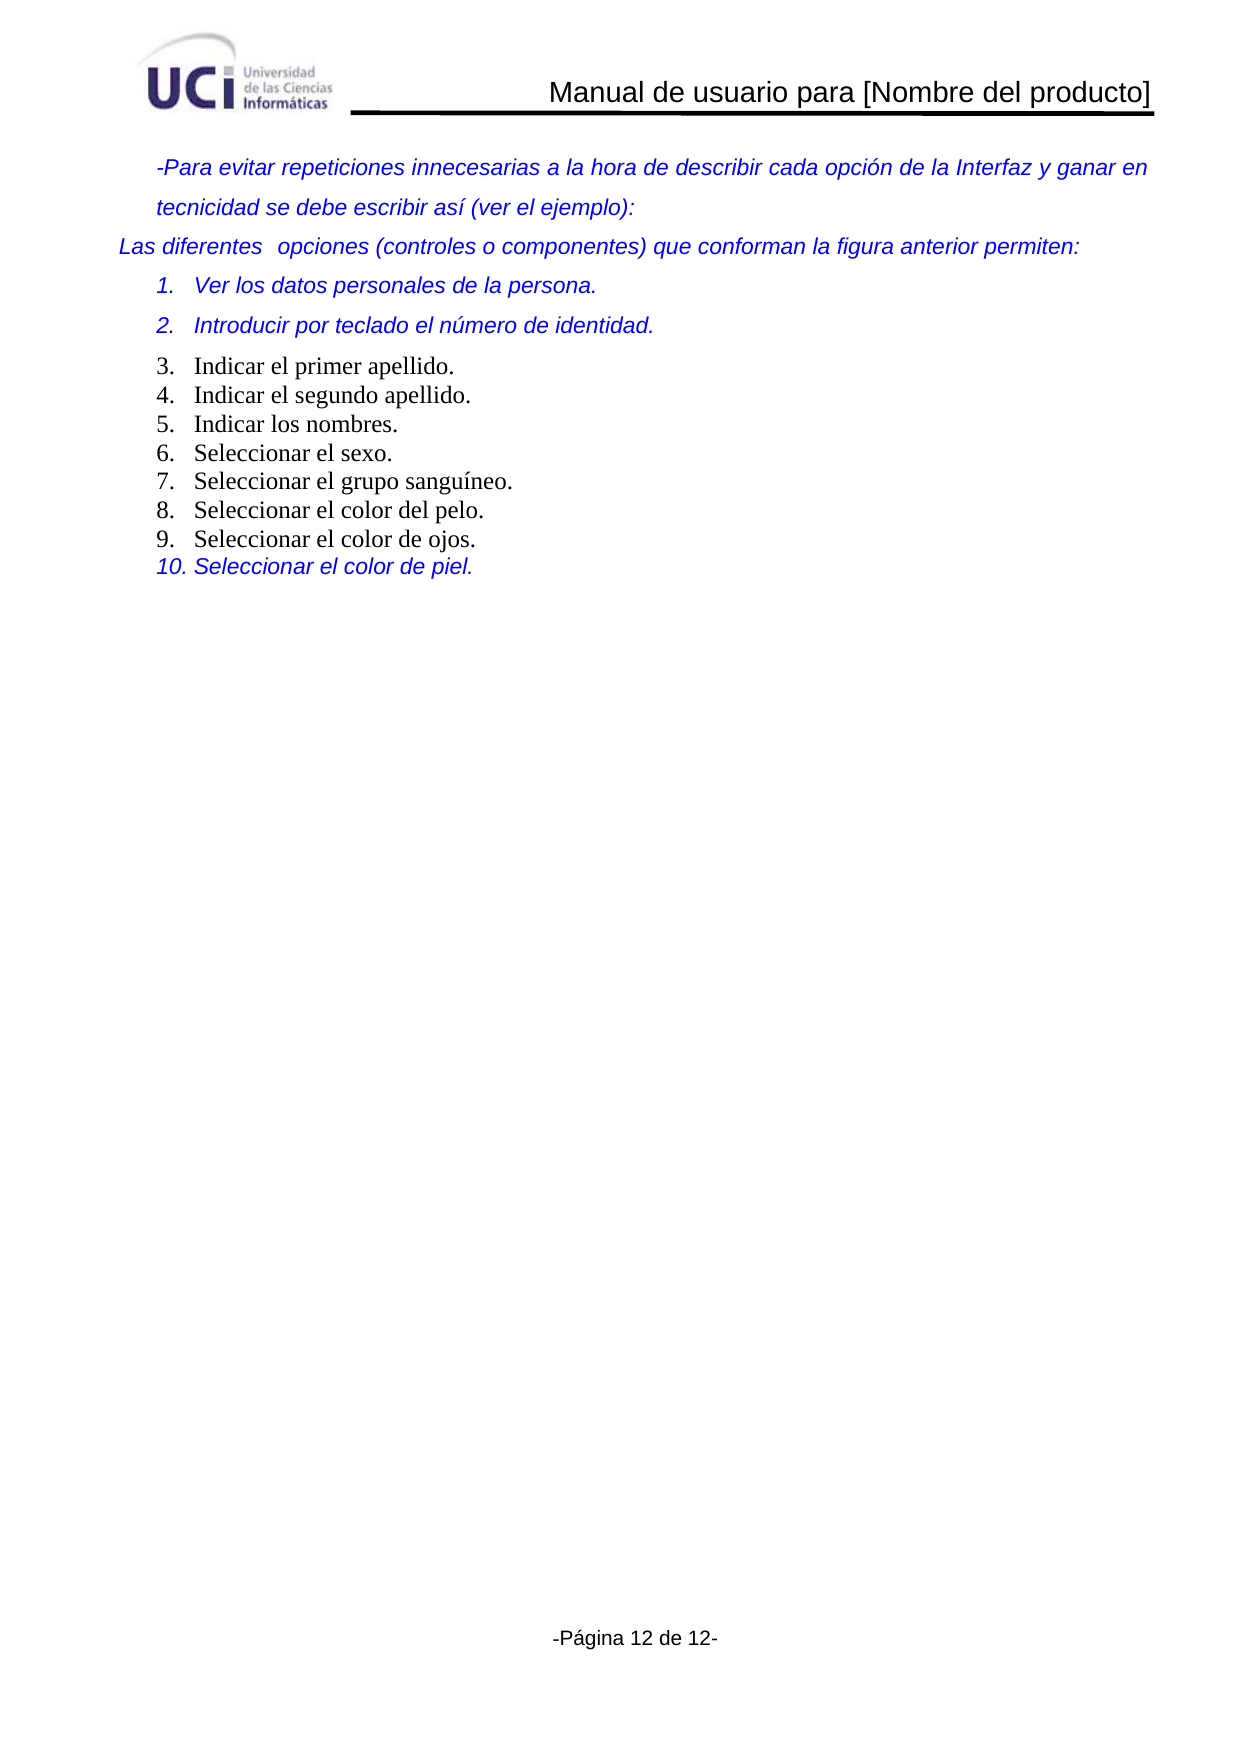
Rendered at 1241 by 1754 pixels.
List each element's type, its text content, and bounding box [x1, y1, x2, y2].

text -Para evitar repeticiones innecesarias a la hora de describir cada opción de la Interfaz y ganar en tecnicidad se debe escribir así (ver el ejemplo): [156, 154, 1152, 220]
list Seleccionar el sexo. [156, 438, 1152, 466]
text Las diferentes opciones (controles o componentes) que conforman la figura anterior permiten: [118, 233, 1152, 259]
list Seleccionar el color del pelo. [156, 495, 1152, 524]
list Seleccionar el color de ojos. [156, 524, 1152, 553]
list Indicar el segundo apellido. [156, 380, 1152, 409]
list Seleccionar el color de piel. [156, 553, 1152, 579]
list Ver los datos personales de la persona. [156, 272, 1152, 299]
list Introducir por teclado el número de identidad. [156, 312, 1152, 338]
list Indicar los nombres. [156, 409, 1152, 438]
list Indicar el primer apellido. [156, 351, 1152, 380]
picture [130, 25, 340, 124]
list Seleccionar el grupo sanguíneo. [156, 466, 1152, 495]
